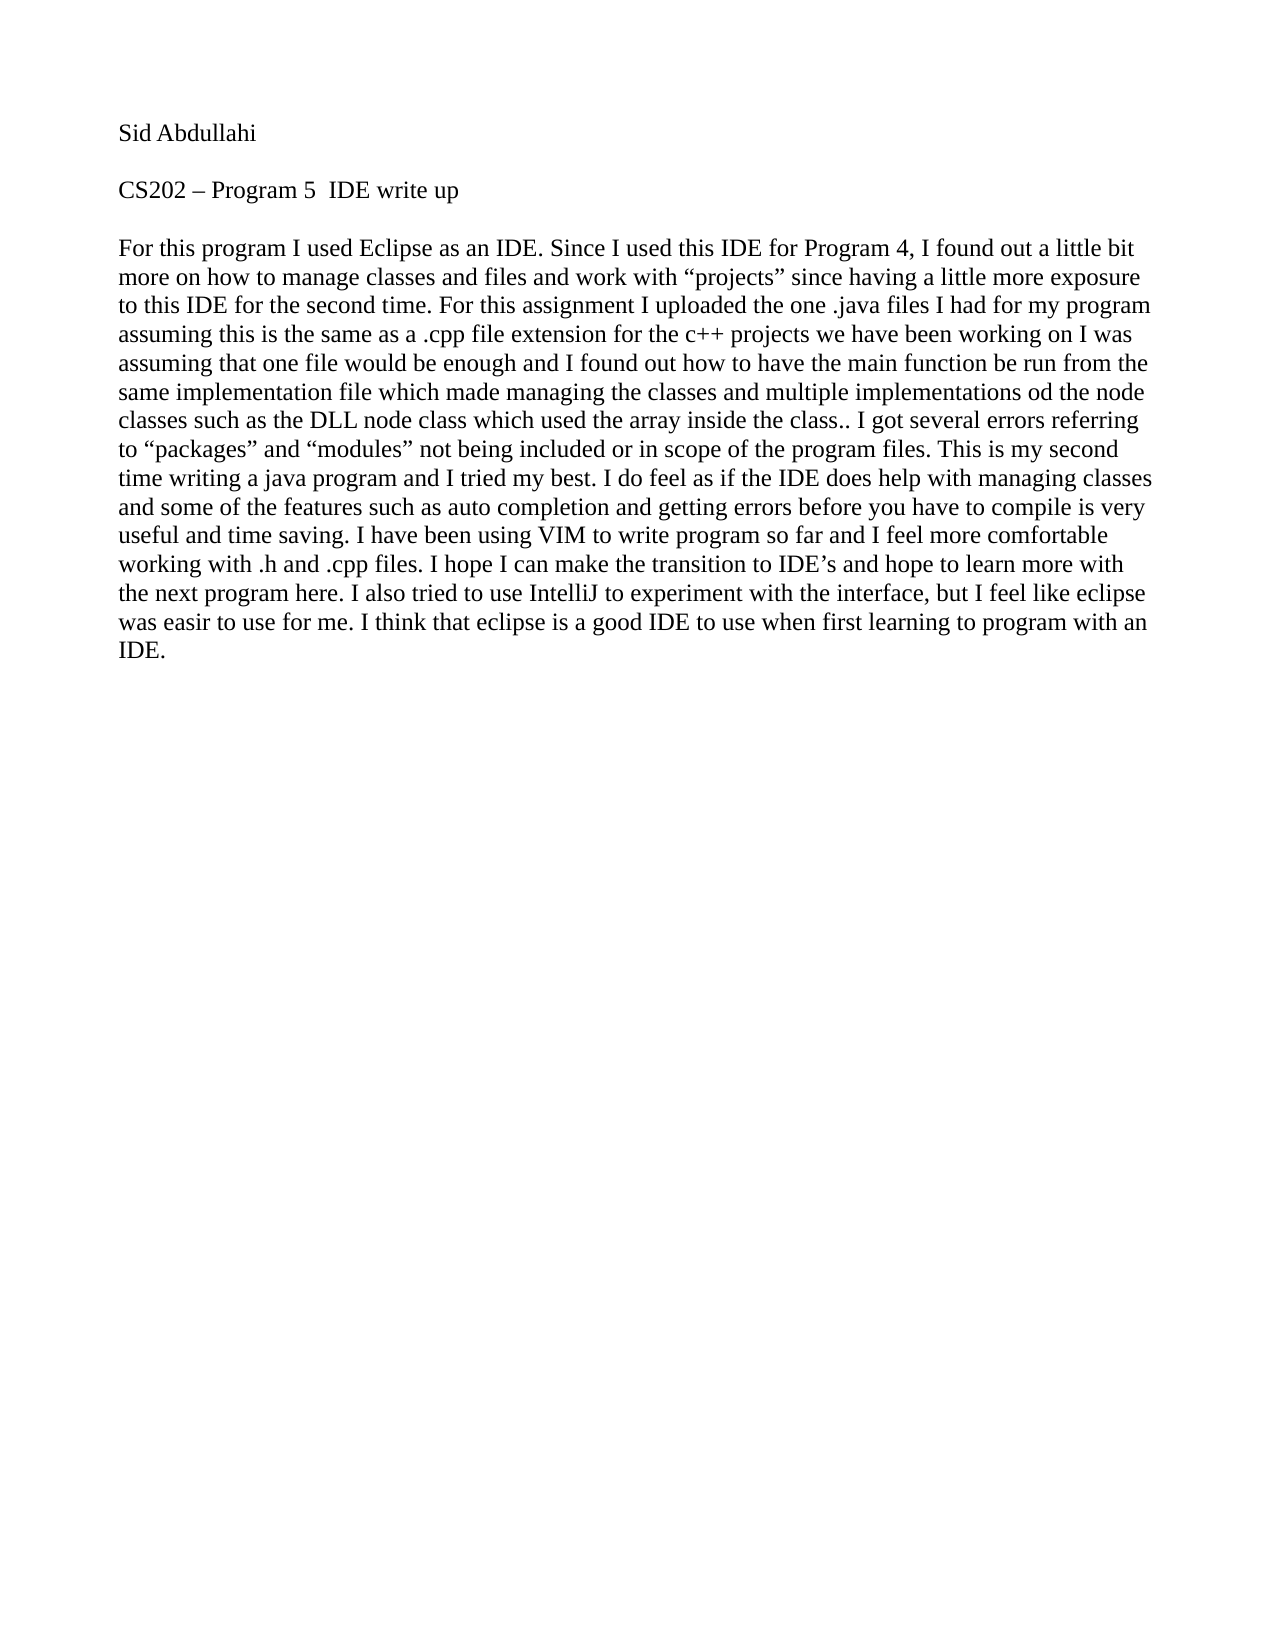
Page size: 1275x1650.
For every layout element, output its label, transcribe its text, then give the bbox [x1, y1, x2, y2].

text Sid Abdullahi [118, 118, 1157, 147]
text For this program I used Eclipse as an IDE. Since I used this IDE for Program 4, I found out a little bit more on how to manage classes and files and work with “projects” since having a little more exposure to this IDE for the second time. For this assignment I uploaded the one .java files I had for my program assuming this is the same as a .cpp file extension for the c++ projects we have been working on I was assuming that one file would be enough and I found out how to have the main function be run from the same implementation file which made managing the classes and multiple implementations od the node classes such as the DLL node class which used the array inside the class.. I got several errors referring to “packages” and “modules” not being included or in scope of the program files. This is my second time writing a java program and I tried my best. I do feel as if the IDE does help with managing classes and some of the features such as auto completion and getting errors before you have to compile is very useful and time saving. I have been using VIM to write program so far and I feel more comfortable working with .h and .cpp files. I hope I can make the transition to IDE’s and hope to learn more with the next program here. I also tried to use IntelliJ to experiment with the interface, but I feel like eclipse was easir to use for me. I think that eclipse is a good IDE to use when first learning to program with an IDE. [118, 233, 1157, 664]
text CS202 – Program 5 IDE write up [118, 176, 1157, 204]
